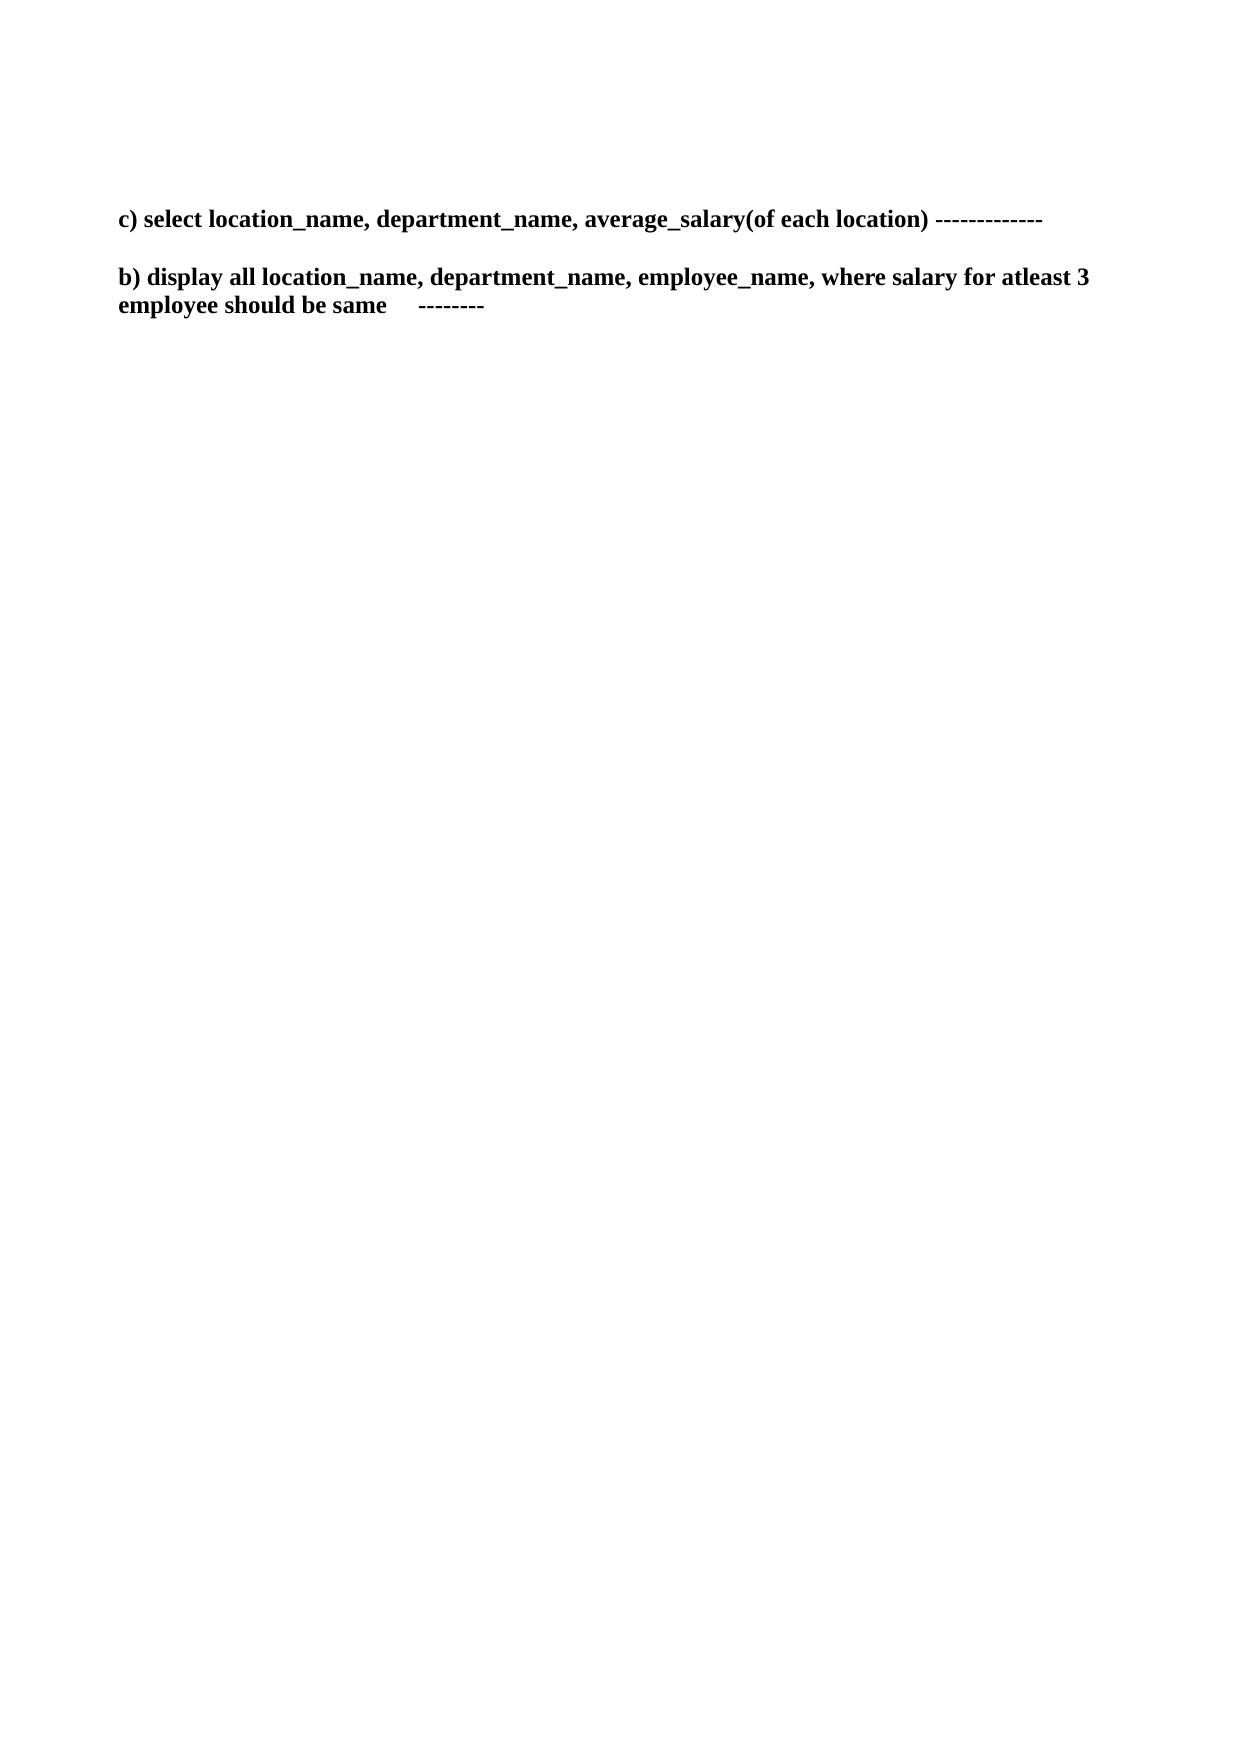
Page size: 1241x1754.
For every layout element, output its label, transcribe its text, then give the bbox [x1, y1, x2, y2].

text b) display all location_name, department_name, employee_name, where salary for atleast 3 employee should be same -------- [118, 262, 1122, 319]
text c) select location_name, department_name, average_salary(of each location) ------------- [118, 204, 1122, 233]
